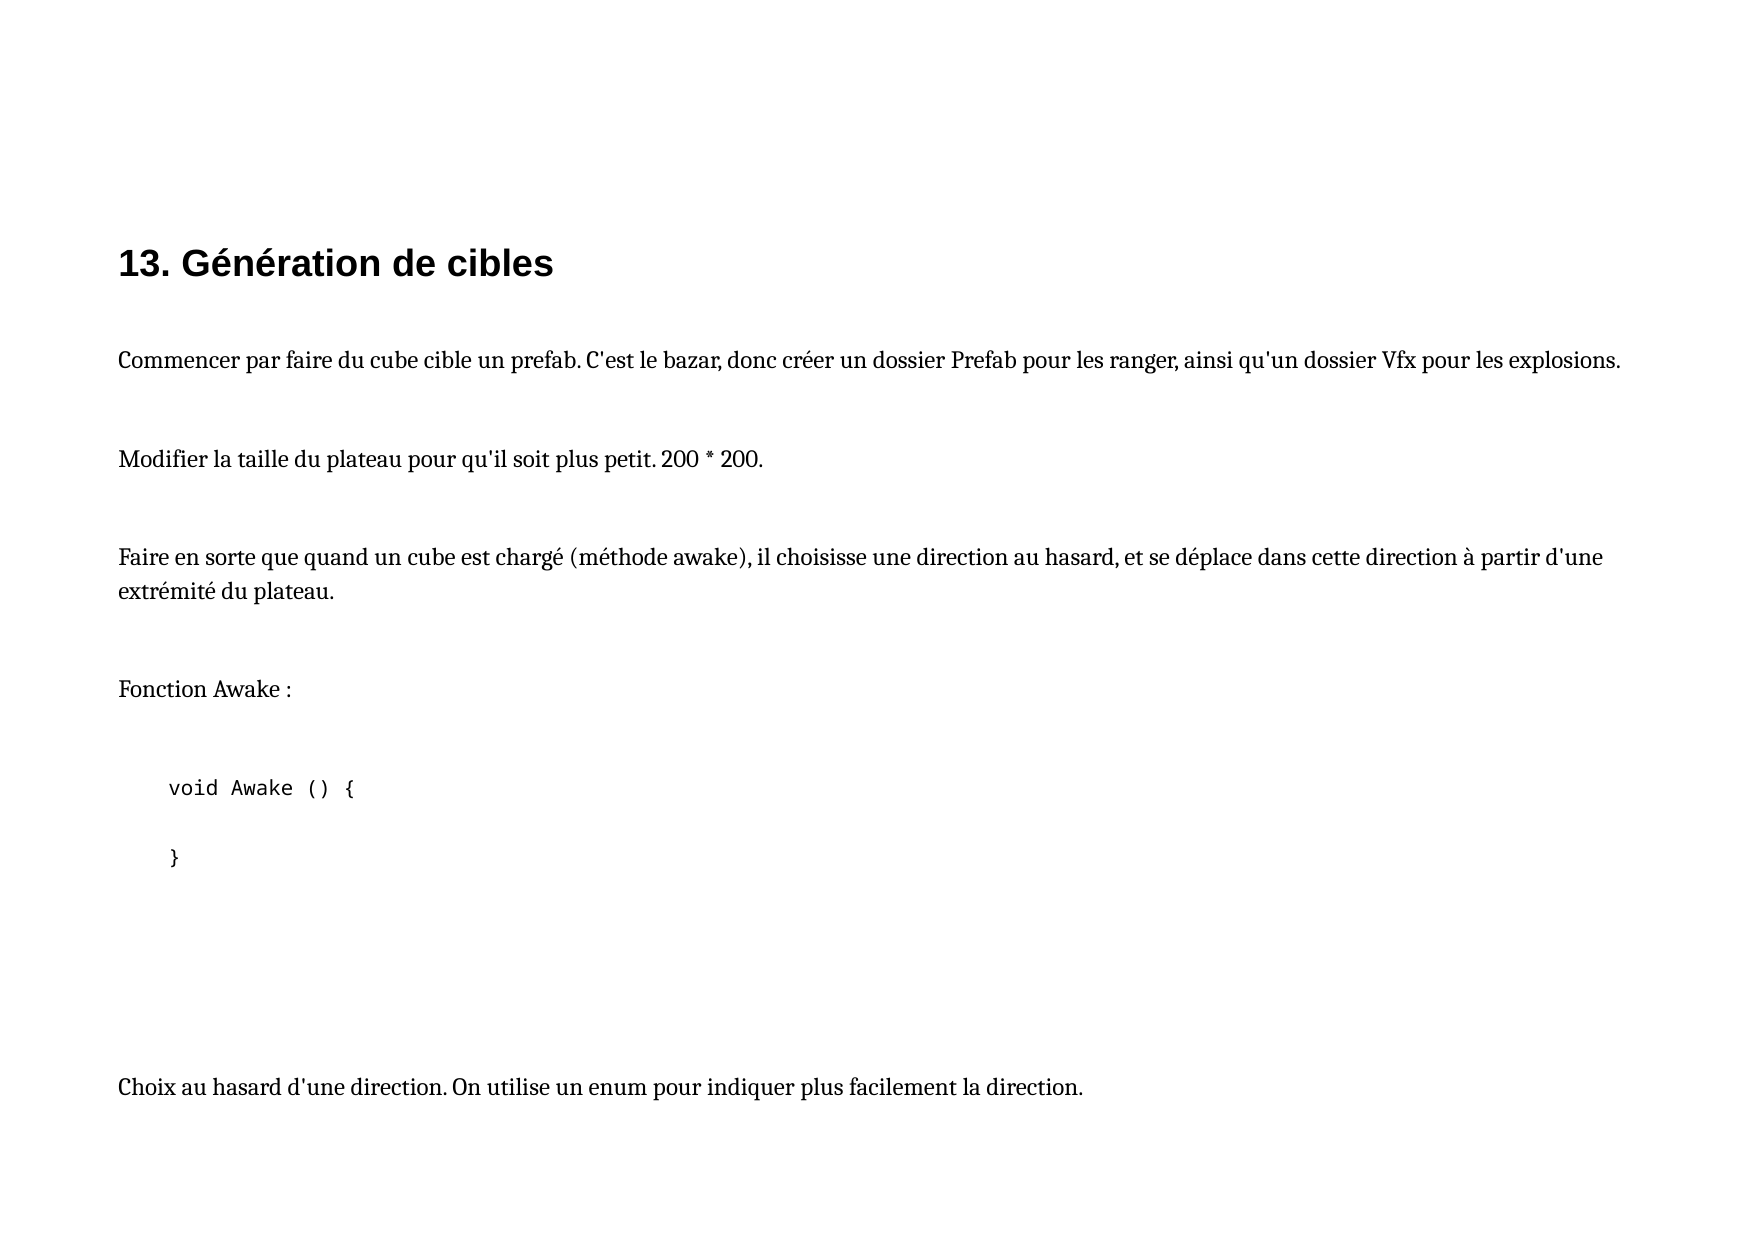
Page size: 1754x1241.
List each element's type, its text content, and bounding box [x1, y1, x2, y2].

subtitle 13. Génération de cibles [118, 241, 1636, 285]
text Faire en sorte que quand un cube est chargé (méthode awake), il choisisse une direction au hasard, et se déplace dans cette direction à partir d'une extrémité du plateau. [118, 543, 1636, 606]
text Choix au hasard d'une direction. On utilise un enum pour indiquer plus facilement la direction. [118, 1073, 1636, 1102]
text Modifier la taille du plateau pour qu'il soit plus petit. 200 * 200. [118, 444, 1636, 473]
text Commencer par faire du cube cible un prefab. C'est le bazar, donc créer un dossier Prefab pour les ranger, ainsi qu'un dossier Vfx pour les explosions. [118, 346, 1636, 375]
text } [118, 842, 1636, 871]
text void Awake () { [118, 773, 1636, 802]
text Fonction Awake : [118, 675, 1636, 704]
